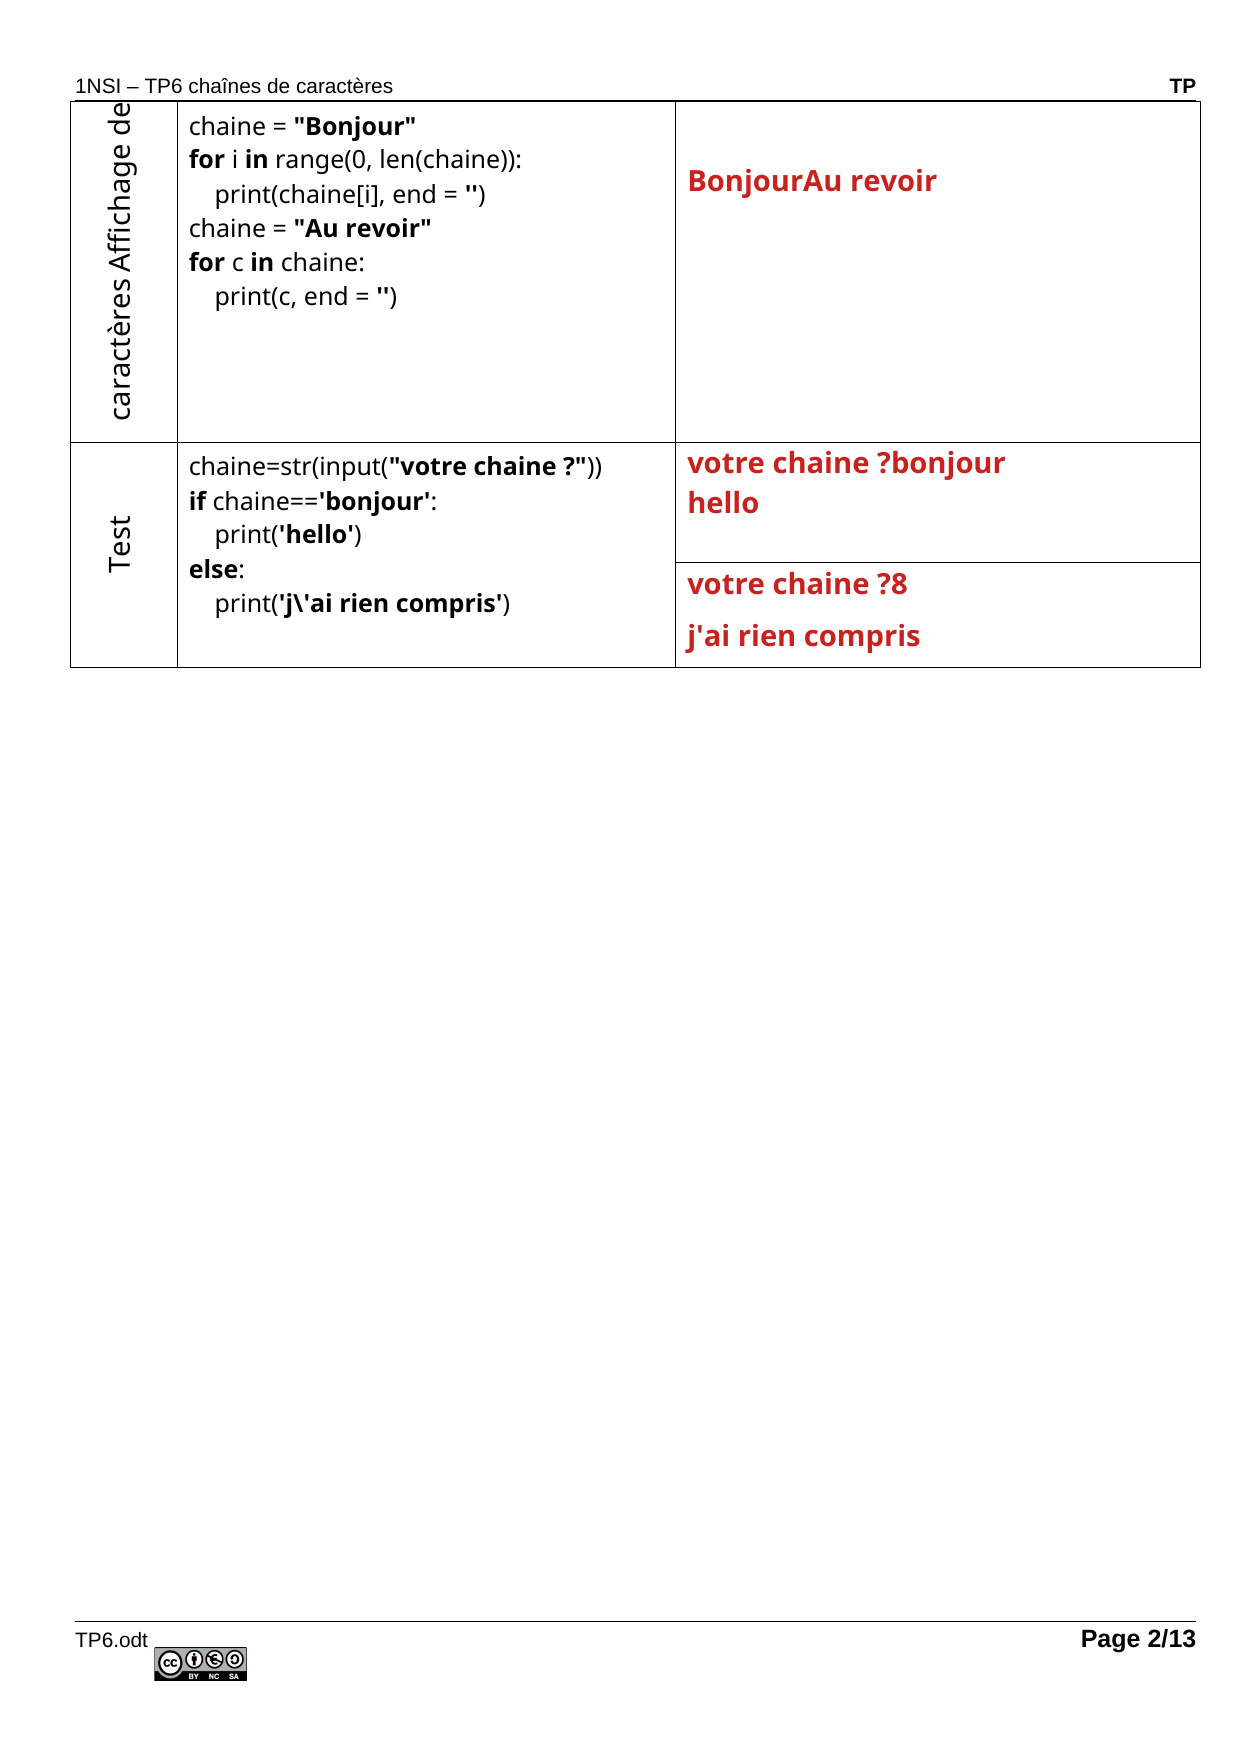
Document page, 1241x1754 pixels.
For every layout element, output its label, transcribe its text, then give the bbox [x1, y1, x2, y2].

table_cell votre chaine ?8 j'ai rien compris [676, 563, 1200, 667]
table_cell chaine=str(input("votre chaine ?")) if chaine=='bonjour': print('hello') else: print('j\'ai rien compris') [178, 443, 675, 667]
picture [154, 1647, 247, 1681]
table_cell votre chaine ?bonjour hello [676, 443, 1200, 562]
table_cell Test [71, 443, 177, 667]
table_cell BonjourAu revoir [676, 102, 1200, 442]
table_cell chaine = "Bonjour" for i in range(0, len(chaine)): print(chaine[i], end = '') chaine = "Au revoir" for c in chaine: print(c, end = '') [178, 102, 675, 442]
table_cell Affichage de caractères [71, 102, 177, 442]
